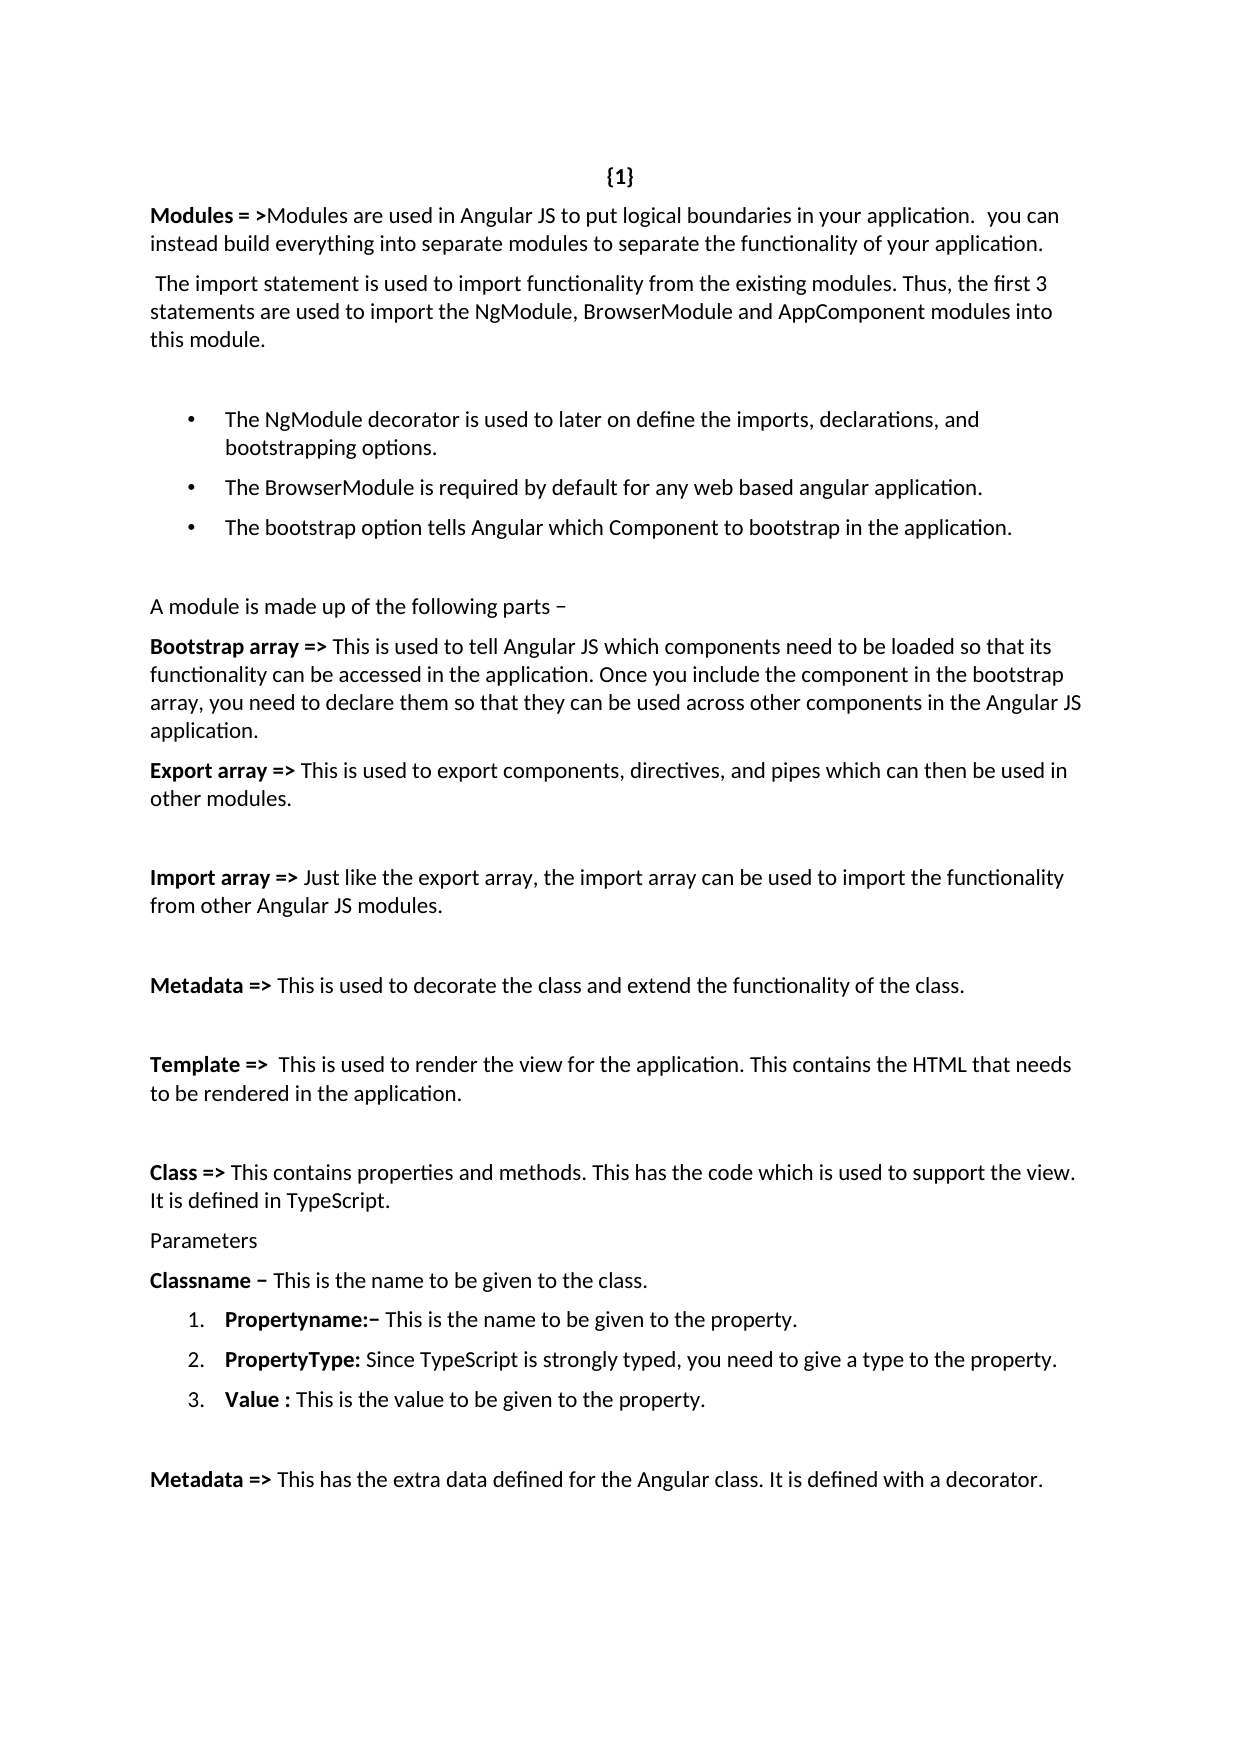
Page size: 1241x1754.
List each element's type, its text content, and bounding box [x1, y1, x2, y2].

text {1} [150, 162, 1090, 190]
list The bootstrap option tells Angular which Component to bootstrap in the application. [187, 513, 1090, 541]
list Value : This is the value to be given to the property. [187, 1385, 1090, 1413]
text Template => This is used to render the view for the application. This contains the HTML that needs to be rendered in the application. [150, 1051, 1090, 1107]
text Metadata => This is used to decorate the class and extend the functionality of the class. [150, 971, 1090, 999]
text Classname − This is the name to be given to the class. [150, 1266, 1090, 1294]
text Import array => Just like the export array, the import array can be used to import the functionality from other Angular JS modules. [150, 863, 1090, 919]
text The import statement is used to import functionality from the existing modules. Thus, the first 3 statements are used to import the NgModule, BrowserModule and AppComponent modules into this module. [150, 269, 1090, 353]
list The NgModule decorator is used to later on define the imports, declarations, and bootstrapping options. [187, 405, 1090, 461]
list PropertyType: Since TypeScript is strongly typed, you need to give a type to the property. [187, 1345, 1090, 1373]
list The BrowserModule is required by default for any web based angular application. [187, 473, 1090, 501]
list Propertyname:− This is the name to be given to the property. [187, 1306, 1090, 1334]
text Modules = >Modules are used in Angular JS to put logical boundaries in your application. you can instead build everything into separate modules to separate the functionality of your application. [150, 202, 1090, 258]
text Parameters [150, 1226, 1090, 1254]
text Export array => This is used to export components, directives, and pipes which can then be used in other modules. [150, 756, 1090, 812]
text A module is made up of the following parts − [150, 592, 1090, 620]
text Bootstrap array => This is used to tell Angular JS which components need to be loaded so that its functionality can be accessed in the application. Once you include the component in the bootstrap array, you need to declare them so that they can be used across other components in the Angular JS application. [150, 632, 1090, 744]
text Metadata => This has the extra data defined for the Angular class. It is defined with a decorator. [150, 1465, 1090, 1493]
text Class => This contains properties and methods. This has the code which is used to support the view. It is defined in TypeScript. [150, 1158, 1090, 1214]
